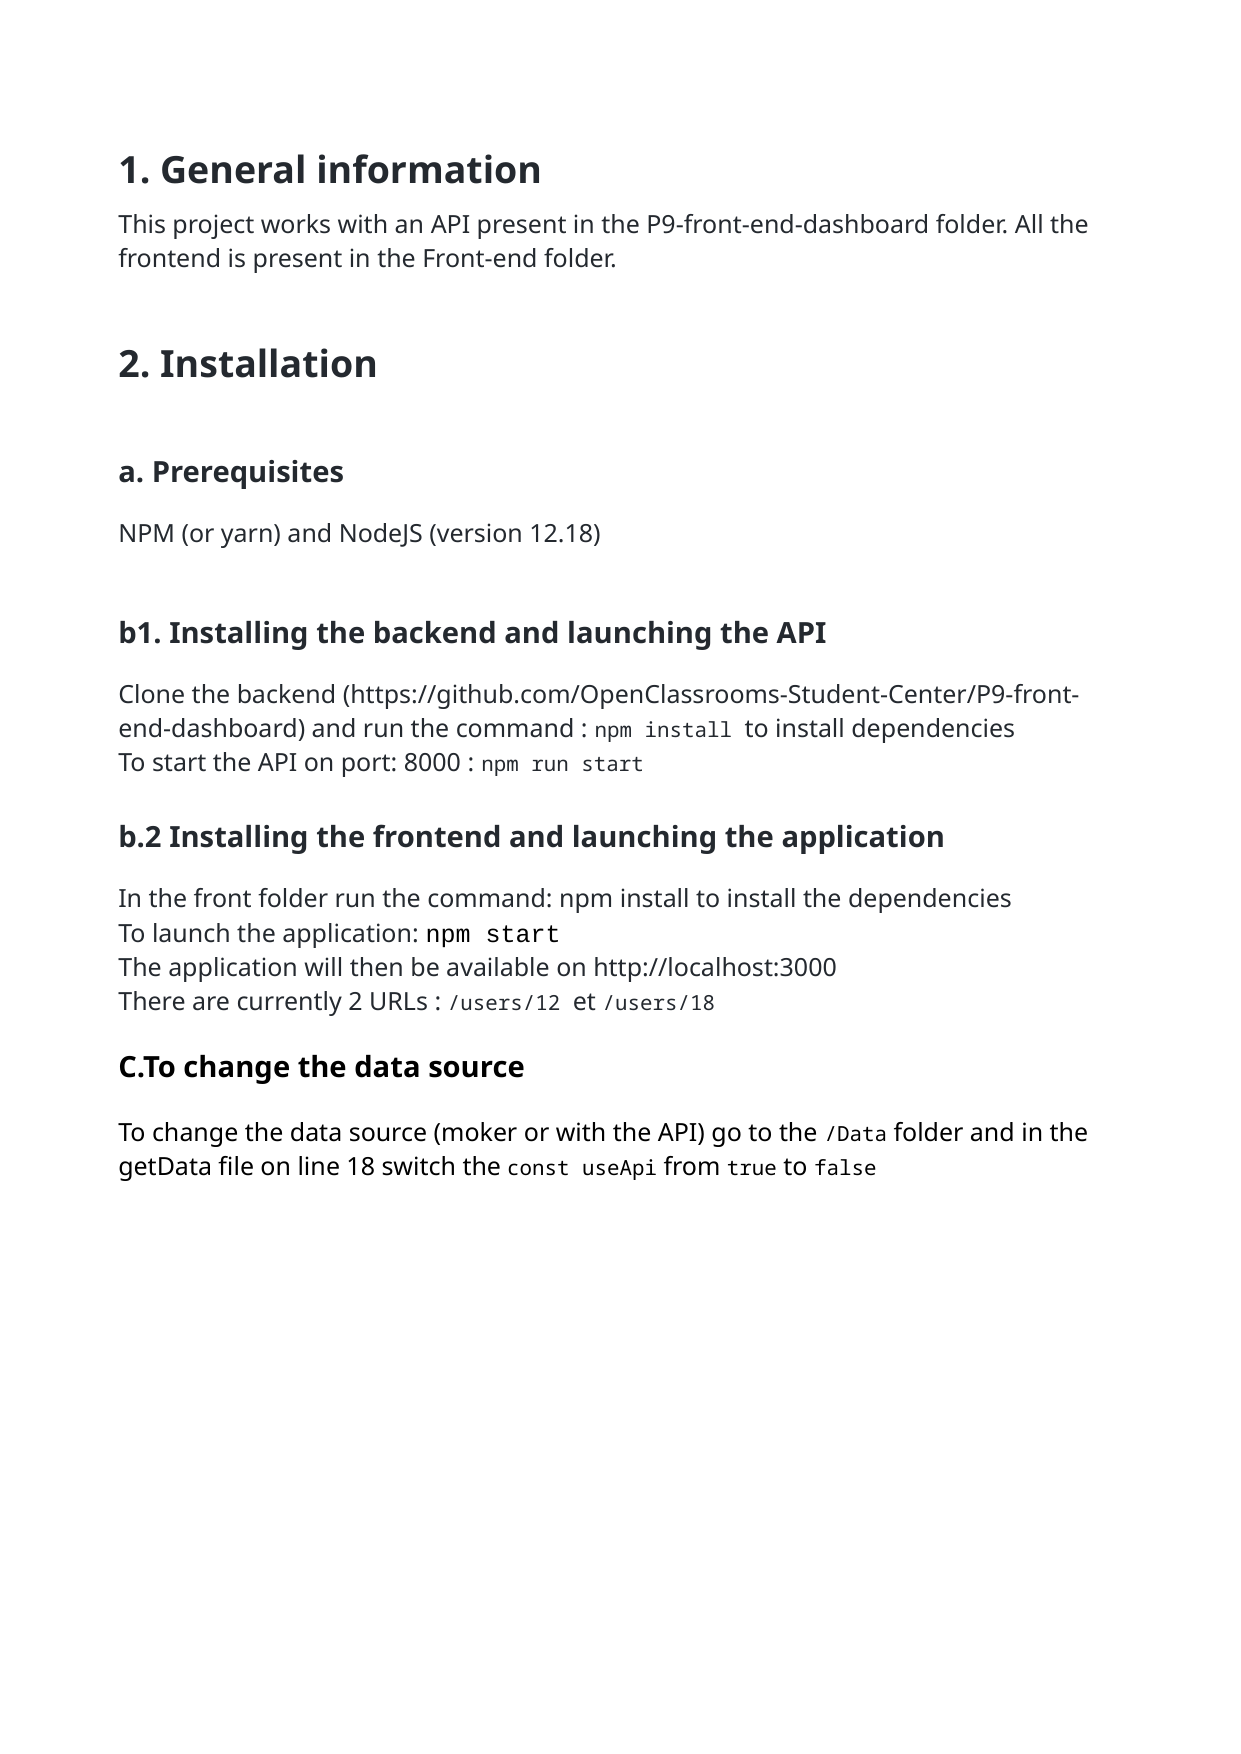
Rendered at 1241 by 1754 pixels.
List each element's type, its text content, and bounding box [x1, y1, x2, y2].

subtitle b.2 Installing the frontend and launching the application [118, 816, 1122, 856]
subtitle 1. General information [118, 143, 1122, 194]
subtitle a. Prerequisites [118, 451, 1122, 491]
text NPM (or yarn) and NodeJS (version 12.18) [118, 516, 1122, 549]
subtitle 2. Installation [118, 337, 1122, 388]
text This project works with an API present in the P9-front-end-dashboard folder. All the frontend is present in the Front-end folder. [118, 207, 1122, 275]
list To change the data source (moker or with the API) go to the /Data folder and in the getData file on line 18 switch the const useApi from true to false [118, 1115, 1122, 1183]
text In the front folder run the command: npm install to install the dependencies To launch the application: npm start [118, 881, 1122, 949]
text Clone the backend (https://github.com/OpenClassrooms-Student-Center/P9-front-end-dashboard) and run the command : npm install to install dependencies [118, 677, 1122, 745]
text To start the API on port: 8000 : npm run start [118, 745, 1122, 779]
subtitle b1. Installing the backend and launching the API [118, 612, 1122, 652]
text There are currently 2 URLs : /users/12 et /users/18 [118, 983, 1122, 1018]
text The application will then be available on http://localhost:3000 [118, 949, 1122, 983]
list C.To change the data source [118, 1046, 1122, 1086]
